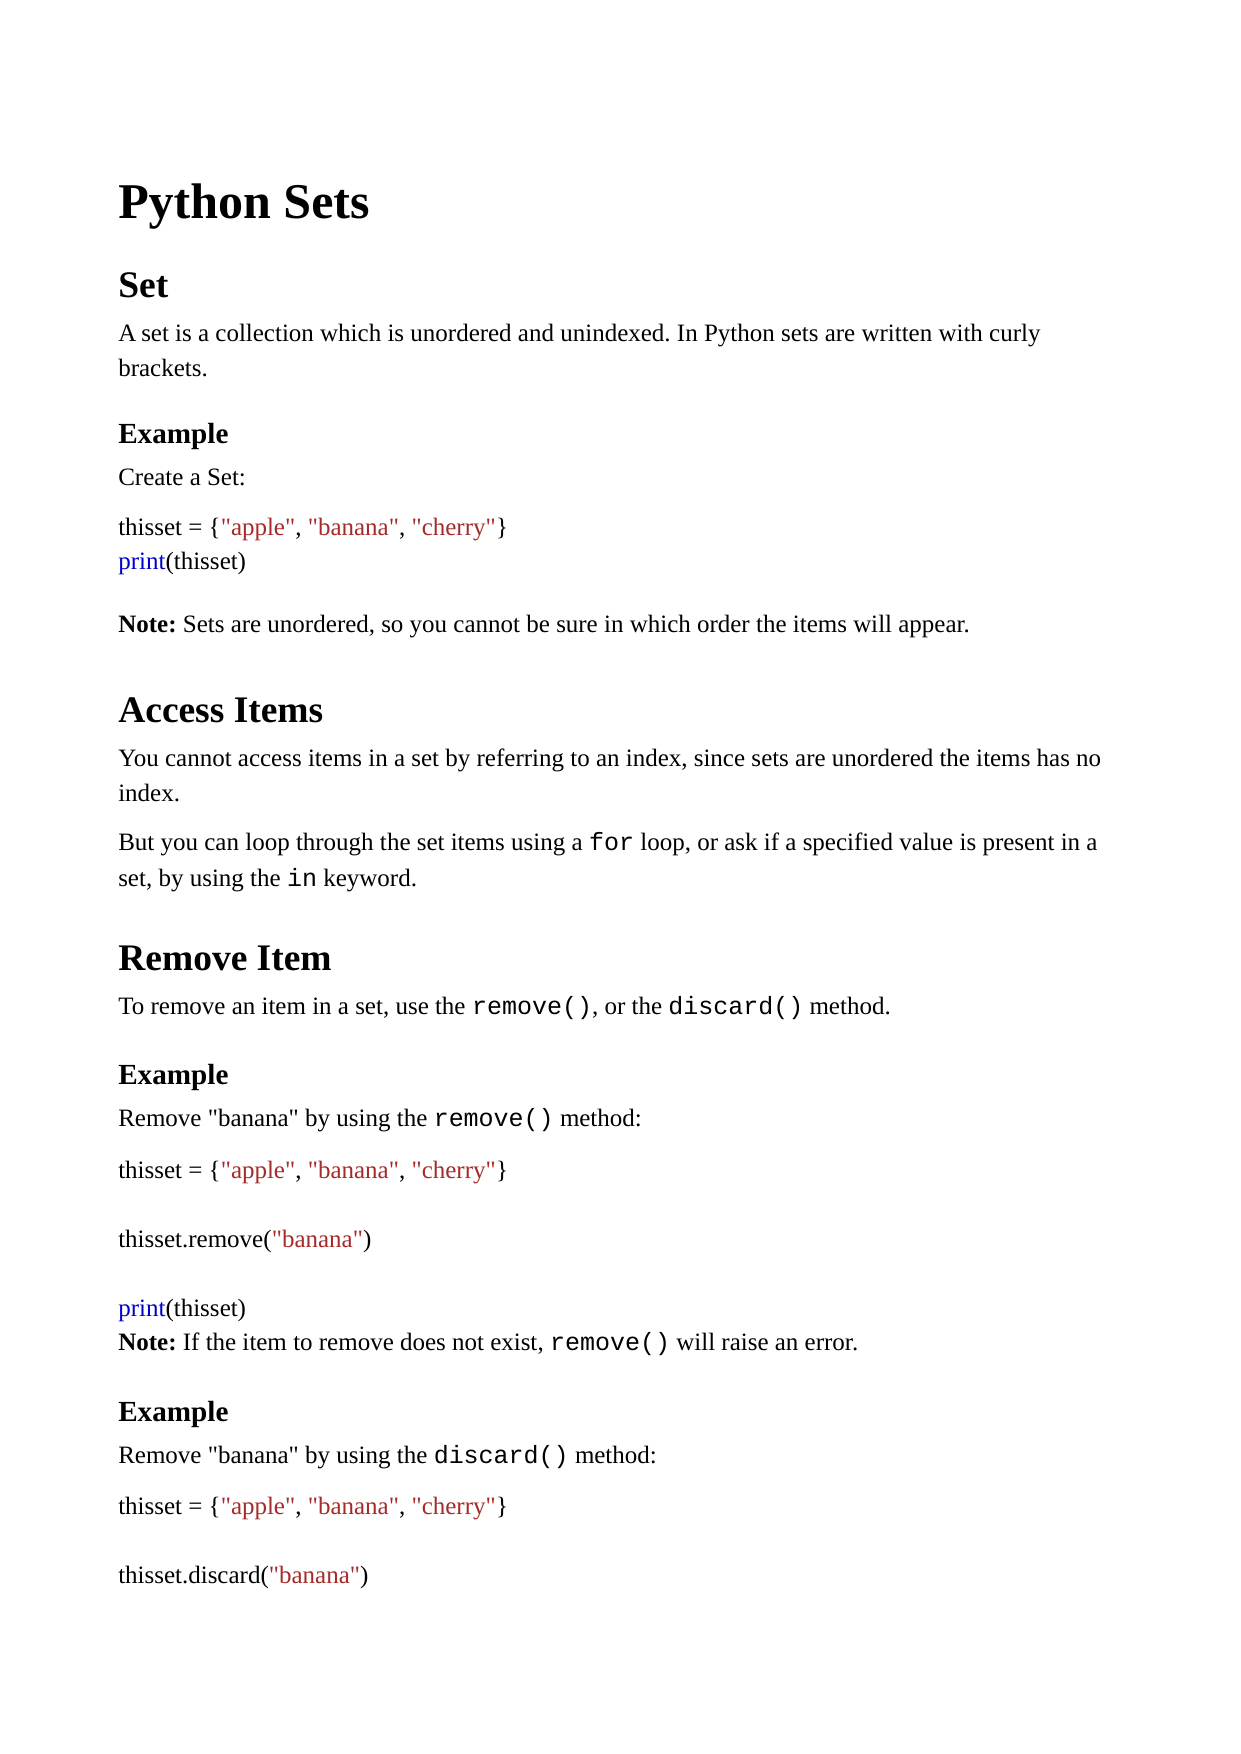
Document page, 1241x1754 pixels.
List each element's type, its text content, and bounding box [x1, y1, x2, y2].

subtitle Example [118, 1394, 1122, 1427]
text thisset = {"apple", "banana", "cherry"} print(thisset) [118, 512, 1122, 575]
subtitle Python Sets [118, 172, 1122, 229]
text Create a Set: [118, 462, 1122, 491]
subtitle Set [118, 263, 1122, 306]
subtitle Example [118, 416, 1122, 450]
text Note: Sets are unordered, so you cannot be sure in which order the items will appear. [118, 609, 1122, 638]
text thisset = {"apple", "banana", "cherry"} thisset.remove("banana") print(thisset) [118, 1155, 1122, 1322]
text A set is a collection which is unordered and unindexed. In Python sets are written with curly brackets. [118, 318, 1122, 382]
text To remove an item in a set, use the remove(), or the discard() method. [118, 991, 1122, 1022]
text But you can loop through the set items using a for loop, or ask if a specified value is present in a set, by using the in keyword. [118, 827, 1122, 894]
subtitle Access Items [118, 688, 1122, 731]
subtitle Remove Item [118, 936, 1122, 979]
text Note: If the item to remove does not exist, remove() will raise an error. [118, 1327, 1122, 1358]
subtitle Example [118, 1057, 1122, 1091]
text Remove "banana" by using the remove() method: [118, 1103, 1122, 1134]
text thisset = {"apple", "banana", "cherry"} thisset.discard("banana") [118, 1491, 1122, 1589]
text Remove "banana" by using the discard() method: [118, 1440, 1122, 1471]
text You cannot access items in a set by referring to an index, since sets are unordered the items has no index. [118, 743, 1122, 806]
